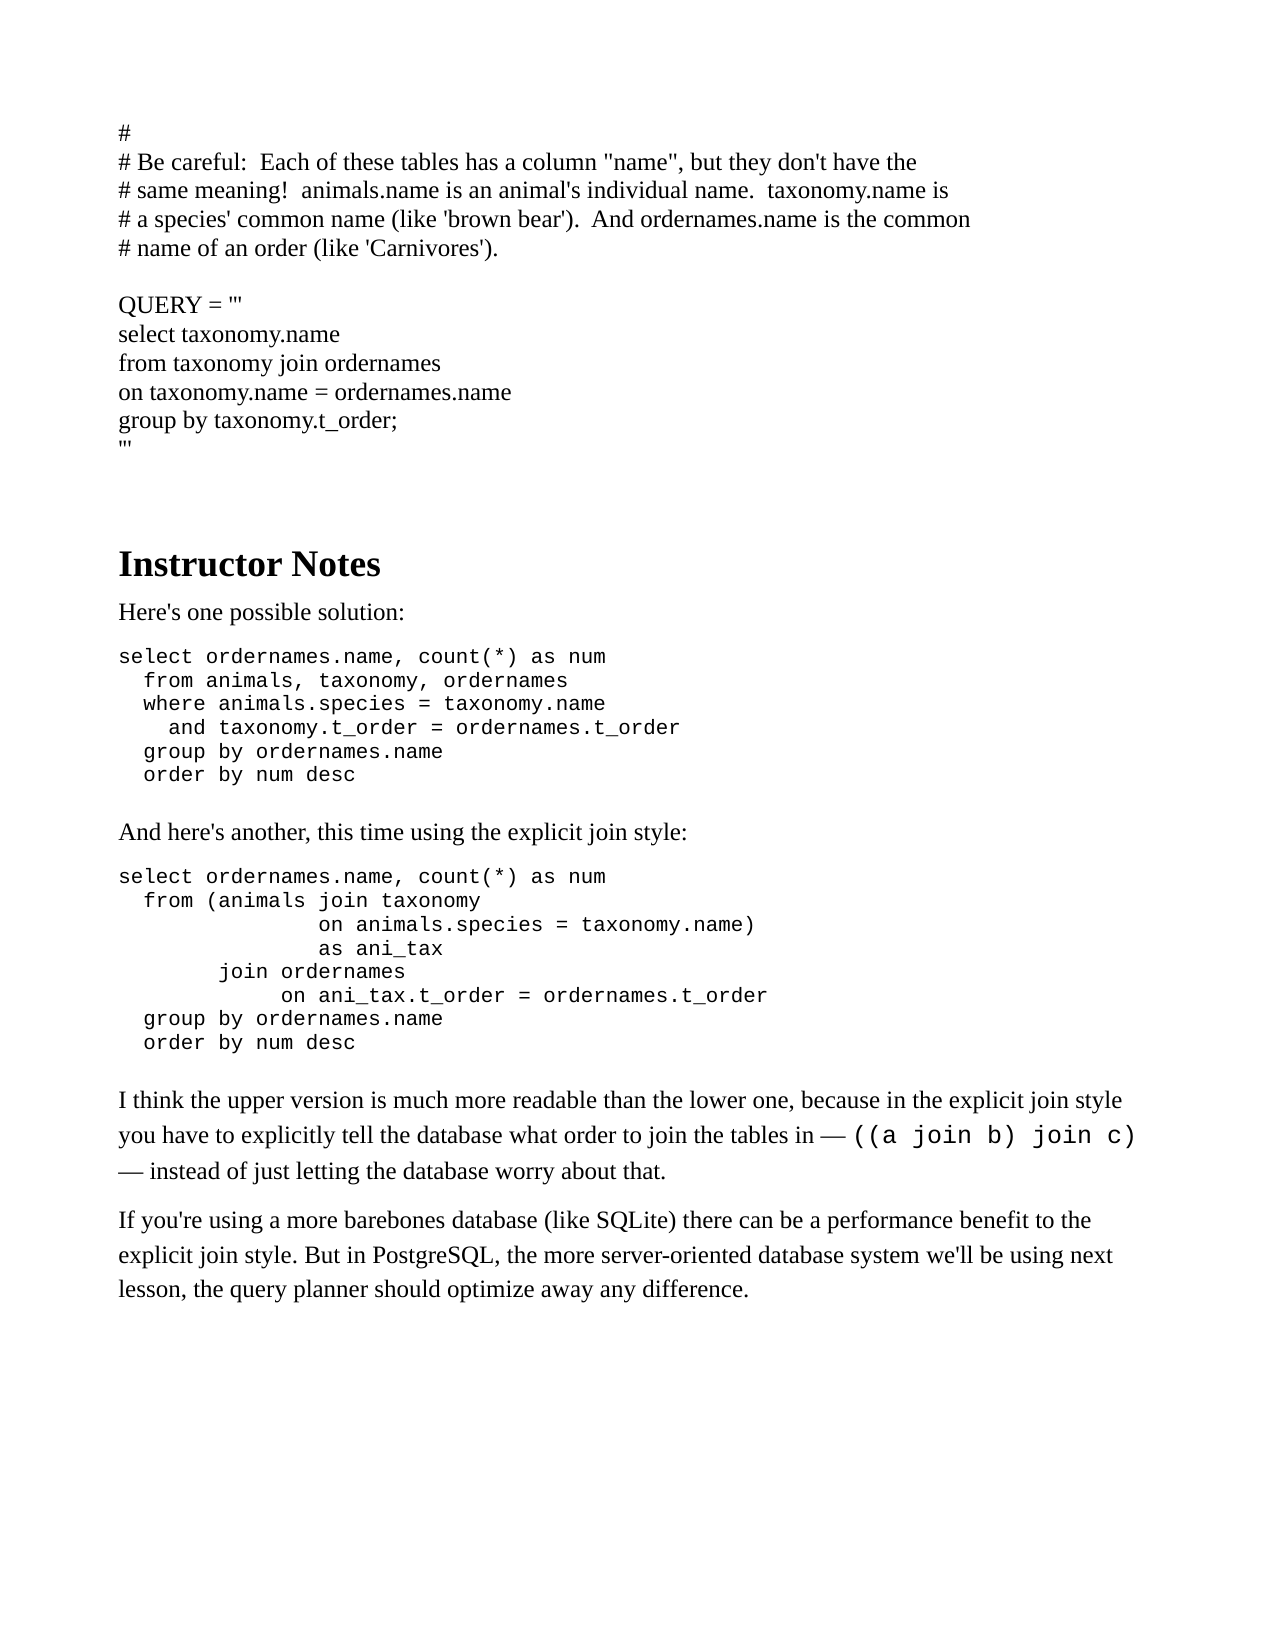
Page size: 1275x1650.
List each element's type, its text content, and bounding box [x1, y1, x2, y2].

text join ordernames [118, 961, 1157, 985]
subtitle Instructor Notes [118, 541, 1157, 584]
text # Be careful: Each of these tables has a column "name", but they don't have the [118, 147, 1157, 176]
text # [118, 118, 1157, 147]
text group by ordernames.name [118, 741, 1157, 764]
text Here's one possible solution: [118, 597, 1157, 626]
text on ani_tax.t_order = ordernames.t_order [118, 985, 1157, 1008]
text group by ordernames.name [118, 1008, 1157, 1032]
text order by num desc [118, 1032, 1157, 1056]
text from (animals join taxonomy [118, 890, 1157, 914]
text from taxonomy join ordernames [118, 348, 1157, 377]
text select taxonomy.name [118, 319, 1157, 348]
text as ani_tax [118, 937, 1157, 961]
text And here's another, this time using the explicit join style: [118, 817, 1157, 846]
text group by taxonomy.t_order; [118, 406, 1157, 434]
text and taxonomy.t_order = ordernames.t_order [118, 717, 1157, 741]
text where animals.species = taxonomy.name [118, 693, 1157, 717]
text order by num desc [118, 764, 1157, 788]
text ''' [118, 434, 1157, 463]
text # same meaning! animals.name is an animal's individual name. taxonomy.name is [118, 176, 1157, 204]
text select ordernames.name, count(*) as num [118, 867, 1157, 890]
text on animals.species = taxonomy.name) [118, 914, 1157, 937]
text If you're using a more barebones database (like SQLite) there can be a performance benefit to the explicit join style. But in PostgreSQL, the more server-oriented database system we'll be using next lesson, the query planner should optimize away any difference. [118, 1205, 1157, 1303]
text QUERY = ''' [118, 291, 1157, 319]
text I think the upper version is much more readable than the lower one, because in the explicit join style you have to explicitly tell the database what order to join the tables in — ((a join b) join c) — instead of just letting the database worry about that. [118, 1085, 1157, 1185]
text # name of an order (like 'Carnivores'). [118, 233, 1157, 262]
text # a species' common name (like 'brown bear'). And ordernames.name is the common [118, 204, 1157, 233]
text on taxonomy.name = ordernames.name [118, 377, 1157, 406]
text from animals, taxonomy, ordernames [118, 670, 1157, 693]
text select ordernames.name, count(*) as num [118, 646, 1157, 670]
